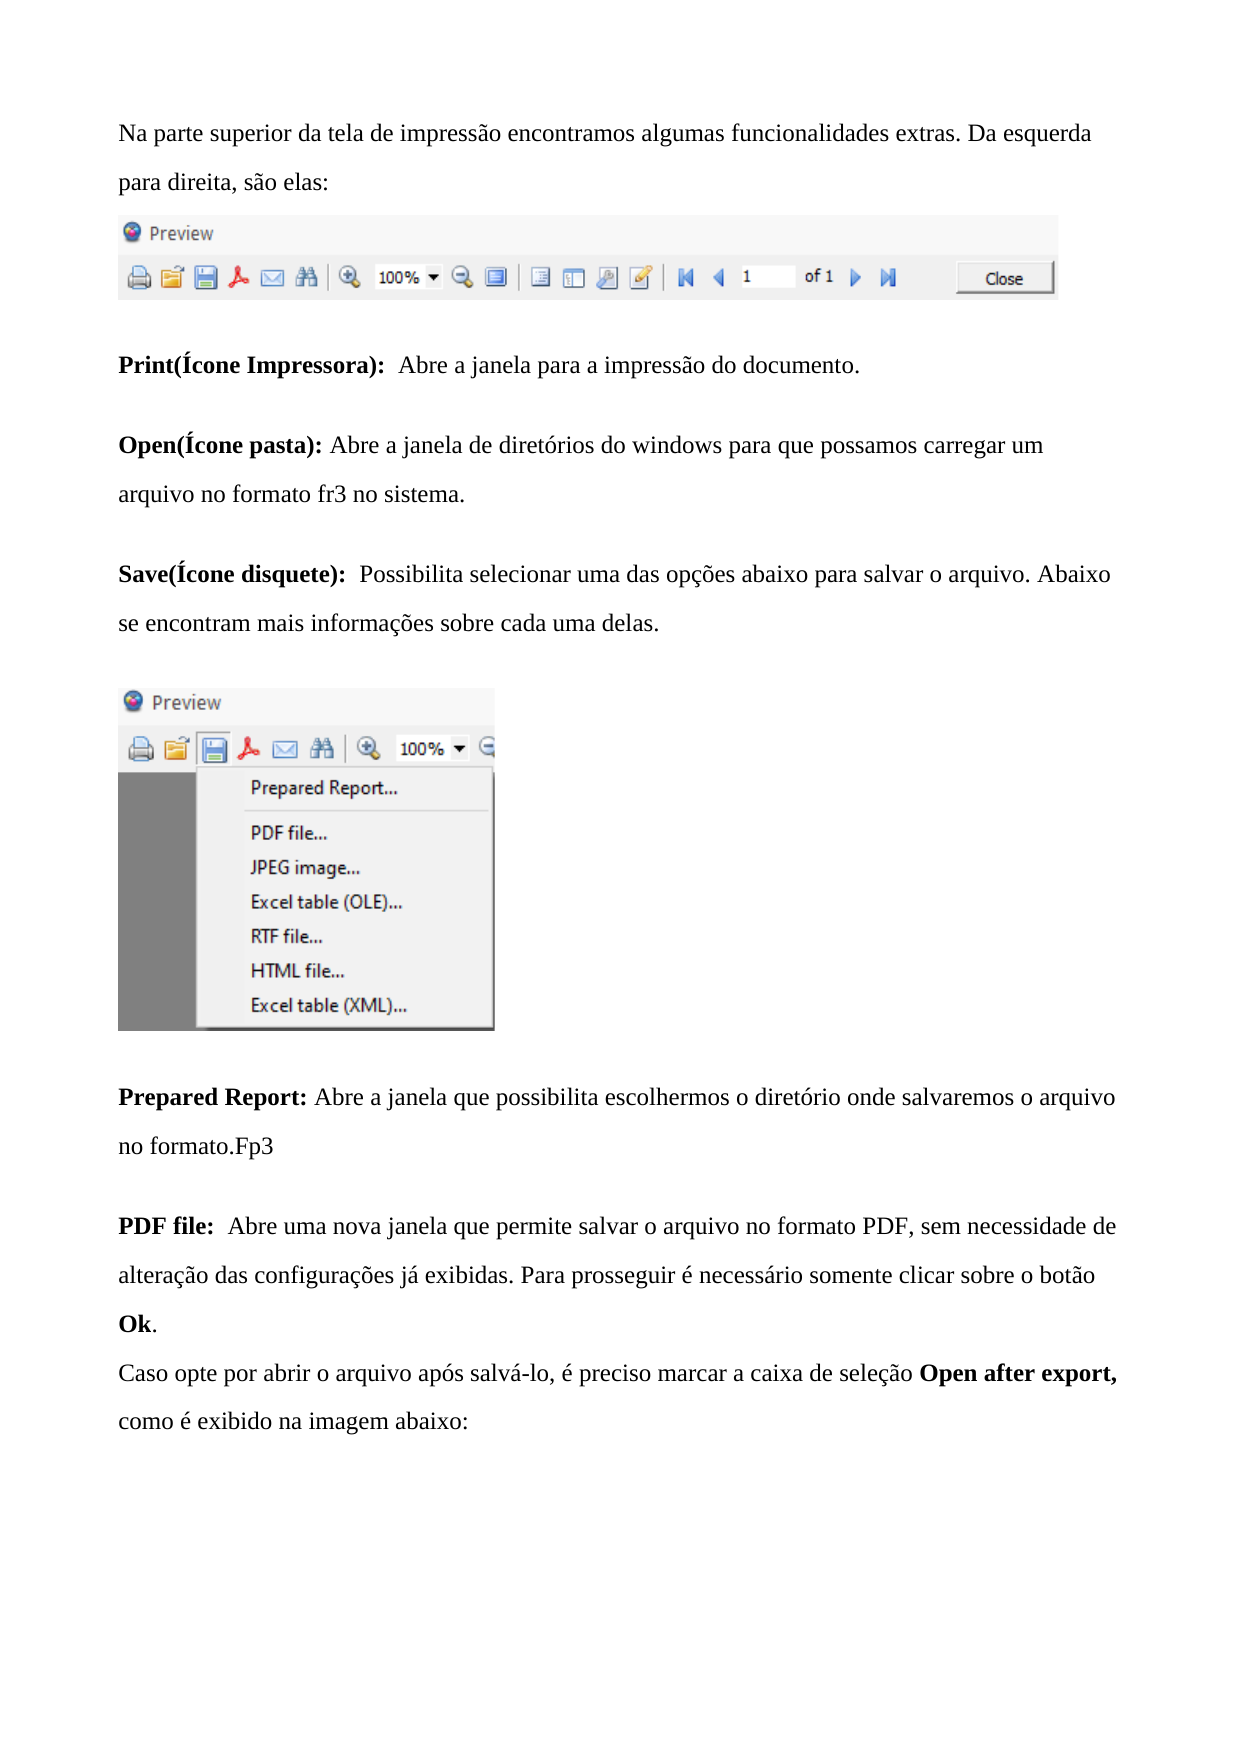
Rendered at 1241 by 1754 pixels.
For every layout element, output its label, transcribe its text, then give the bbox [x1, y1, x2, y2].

text Open(Ícone pasta): Abre a janela de diretórios do windows para que possamos carregar um arquivo no formato fr3 no sistema. [118, 431, 1122, 508]
text Prepared Report: Abre a janela que possibilita escolhermos o diretório onde salvaremos o arquivo no formato.Fp3 [118, 1082, 1122, 1160]
text Print(Ícone Impressora): Abre a janela para a impressão do documento. [118, 351, 1122, 379]
text PDF file: Abre uma nova janela que permite salvar o arquivo no formato PDF, sem necessidade de alteração das configurações já exibidas. Para prosseguir é necessário somente clicar sobre o botão Ok. Caso opte por abrir o arquivo após salvá-lo, é preciso marcar a caixa de seleção Open after export, como é exibido na imagem abaixo: [118, 1211, 1122, 1435]
text Na parte superior da tela de impressão encontramos algumas funcionalidades extras. Da esquerda para direita, são elas: [118, 118, 1122, 299]
picture [118, 688, 495, 1031]
picture [118, 215, 1059, 300]
text Save(Ícone disquete): Possibilita selecionar uma das opções abaixo para salvar o arquivo. Abaixo se encontram mais informações sobre cada uma delas. [118, 559, 1122, 637]
